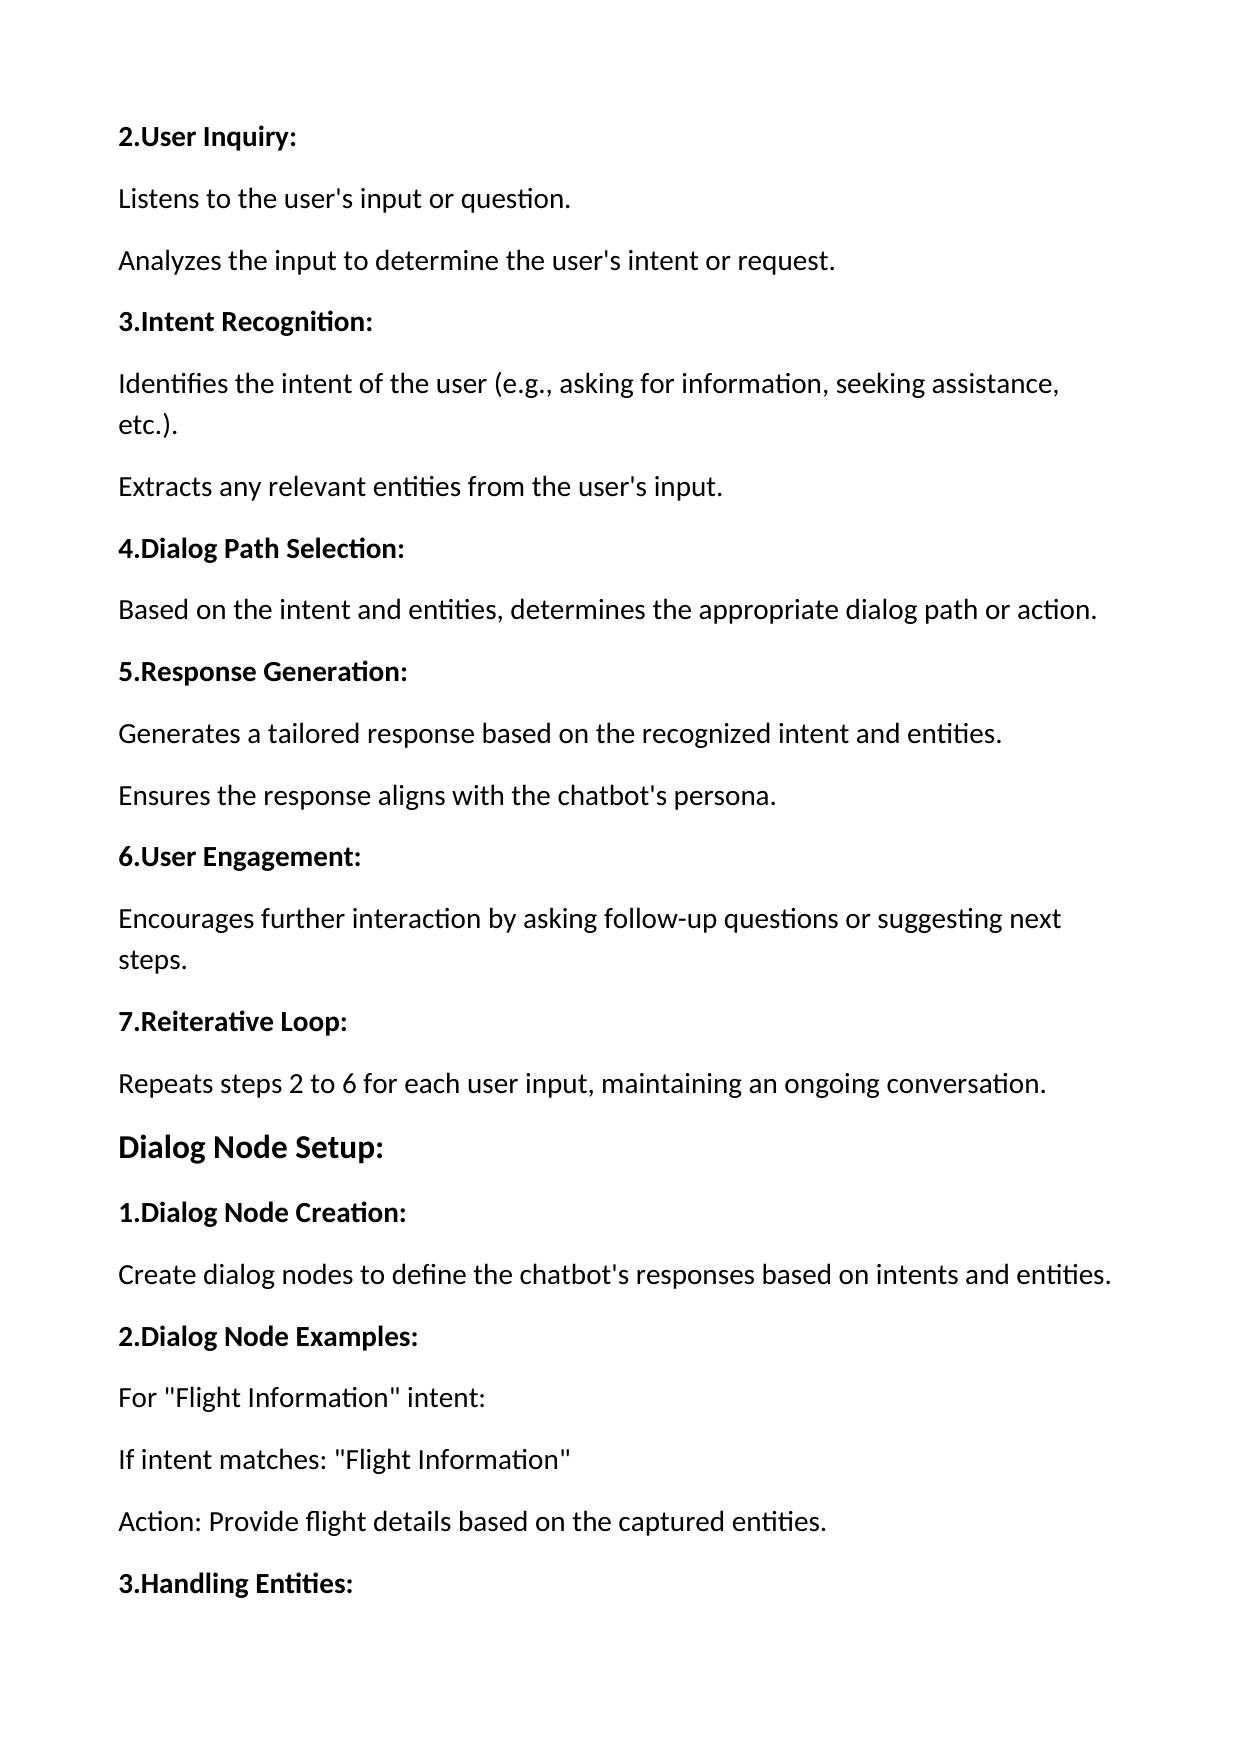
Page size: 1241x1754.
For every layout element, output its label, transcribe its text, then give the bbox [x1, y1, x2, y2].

text If intent matches: "Flight Information" [118, 1441, 1122, 1477]
text 4.Dialog Path Selection: [118, 530, 1122, 565]
text Action: Provide flight details based on the captured entities. [118, 1503, 1122, 1539]
text 7.Reiterative Loop: [118, 1003, 1122, 1039]
text Extracts any relevant entities from the user's input. [118, 468, 1122, 503]
text Encourages further interaction by asking follow-up questions or suggesting next steps. [118, 900, 1122, 977]
text 3.Handling Entities: [118, 1565, 1122, 1600]
text Dialog Node Setup: [118, 1127, 1122, 1167]
text For "Flight Information" intent: [118, 1379, 1122, 1415]
text 2.User Inquiry: [118, 118, 1122, 154]
text Based on the intent and entities, determines the appropriate dialog path or action. [118, 591, 1122, 627]
text Generates a tailored response based on the recognized intent and entities. [118, 715, 1122, 751]
text Ensures the response aligns with the chatbot's persona. [118, 777, 1122, 812]
text 5.Response Generation: [118, 653, 1122, 689]
text 1.Dialog Node Creation: [118, 1194, 1122, 1230]
text 6.User Engagement: [118, 838, 1122, 874]
text Create dialog nodes to define the chatbot's responses based on intents and entities. [118, 1256, 1122, 1292]
text 2.Dialog Node Examples: [118, 1318, 1122, 1353]
text Listens to the user's input or question. [118, 180, 1122, 216]
text Identifies the intent of the user (e.g., asking for information, seeking assistance, etc.). [118, 365, 1122, 442]
text Analyzes the input to determine the user's intent or request. [118, 242, 1122, 277]
text 3.Intent Recognition: [118, 303, 1122, 339]
text Repeats steps 2 to 6 for each user input, maintaining an ongoing conversation. [118, 1065, 1122, 1100]
